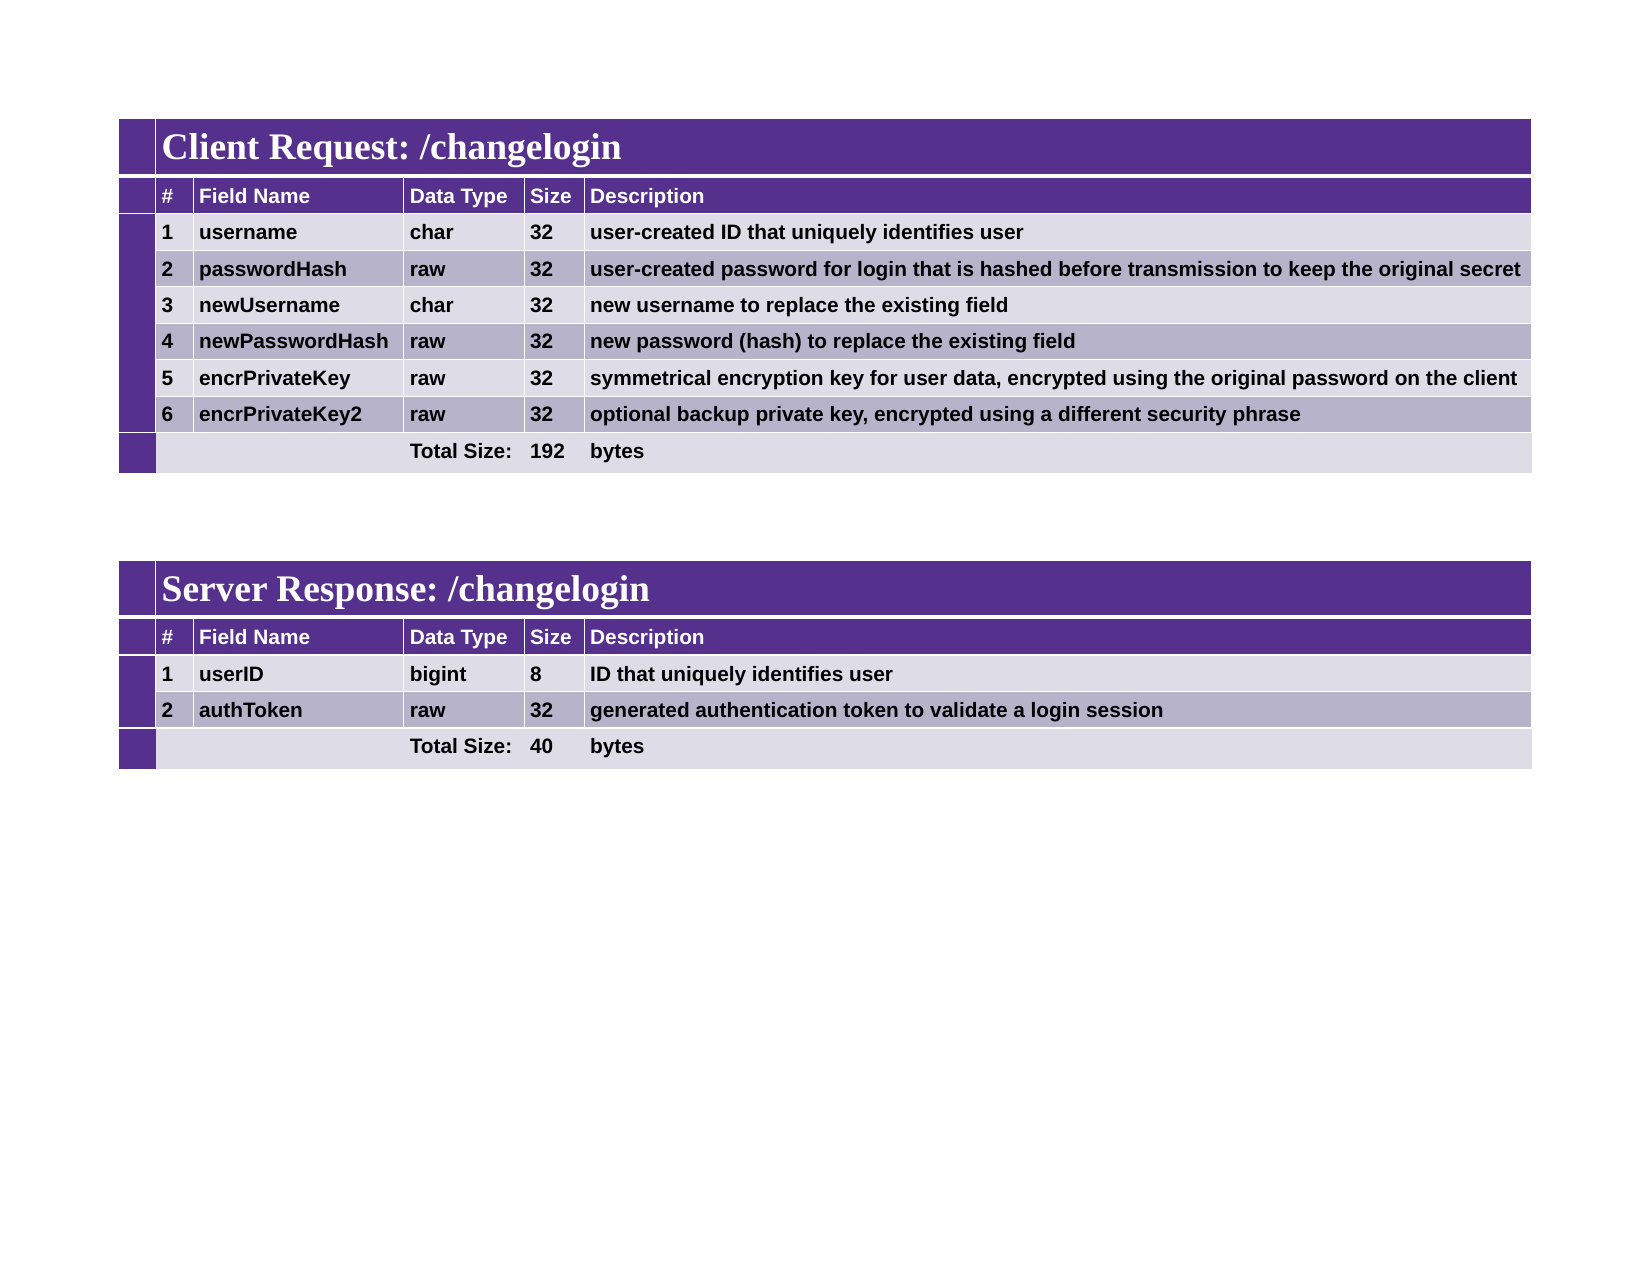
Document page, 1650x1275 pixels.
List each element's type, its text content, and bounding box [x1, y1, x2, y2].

table_cell Description [585, 178, 1531, 213]
table_cell [119, 214, 155, 432]
table_cell optional backup private key, encrypted using a different security phrase [585, 397, 1531, 432]
table_cell Size [525, 619, 584, 654]
table_cell [119, 619, 155, 654]
table_cell authToken [194, 692, 403, 727]
table_cell bigint [404, 656, 524, 691]
table_cell bytes [584, 729, 1532, 769]
table_cell 2 [156, 692, 193, 727]
table_cell encrPrivateKey2 [194, 397, 403, 432]
table_cell [119, 178, 155, 213]
table_cell 1 [156, 656, 193, 691]
table_cell # [156, 619, 193, 654]
table_cell 4 [156, 324, 193, 359]
table_cell generated authentication token to validate a login session [585, 692, 1531, 727]
table_header Client Request: /changelogin [156, 119, 1531, 174]
table_cell 40 [524, 729, 584, 769]
table_cell raw [404, 251, 524, 286]
table_cell 6 [156, 397, 193, 432]
table_cell 2 [156, 251, 193, 286]
table_cell Description [585, 619, 1531, 654]
table_cell 32 [525, 287, 584, 323]
table_cell [156, 729, 404, 769]
table_cell bytes [584, 433, 1532, 473]
table_cell 32 [525, 692, 584, 727]
table_cell raw [404, 692, 524, 727]
table_cell 32 [525, 324, 584, 359]
table_cell Field Name [194, 619, 403, 654]
table_cell 32 [525, 360, 584, 396]
table_cell newPasswordHash [194, 324, 403, 359]
table_cell Size [525, 178, 584, 213]
table_cell username [194, 214, 403, 250]
table_cell 192 [524, 433, 584, 473]
table_cell Field Name [194, 178, 403, 213]
table_cell 5 [156, 360, 193, 396]
table_cell [119, 729, 156, 769]
table_cell 1 [156, 214, 193, 250]
table_cell new password (hash) to replace the existing field [585, 324, 1531, 359]
table_cell 32 [525, 214, 584, 250]
table_header [119, 119, 155, 174]
table_cell encrPrivateKey [194, 360, 403, 396]
table_cell user-created ID that uniquely identifies user [585, 214, 1531, 250]
table_cell symmetrical encryption key for user data, encrypted using the original password on the client [585, 360, 1531, 396]
table_cell raw [404, 360, 524, 396]
table_cell new username to replace the existing field [585, 287, 1531, 323]
table_cell userID [194, 656, 403, 691]
table_cell char [404, 287, 524, 323]
table_cell 8 [525, 656, 584, 691]
table_cell ID that uniquely identifies user [585, 656, 1531, 691]
table_header Server Response: /changelogin [156, 561, 1531, 615]
table_cell Total Size: [404, 433, 524, 473]
table_cell [156, 433, 404, 473]
table_cell raw [404, 324, 524, 359]
table_cell user-created password for login that is hashed before transmission to keep the original secret [585, 251, 1531, 286]
table_cell 32 [525, 397, 584, 432]
table_cell passwordHash [194, 251, 403, 286]
table_cell # [156, 178, 193, 213]
table_cell Data Type [404, 619, 524, 654]
table_cell 32 [525, 251, 584, 286]
table_cell char [404, 214, 524, 250]
table_cell Total Size: [404, 729, 524, 769]
table_cell 3 [156, 287, 193, 323]
table_cell newUsername [194, 287, 403, 323]
table_cell [119, 656, 155, 727]
table_cell raw [404, 397, 524, 432]
table_cell Data Type [404, 178, 524, 213]
table_cell [119, 433, 156, 473]
table_header [119, 561, 155, 615]
